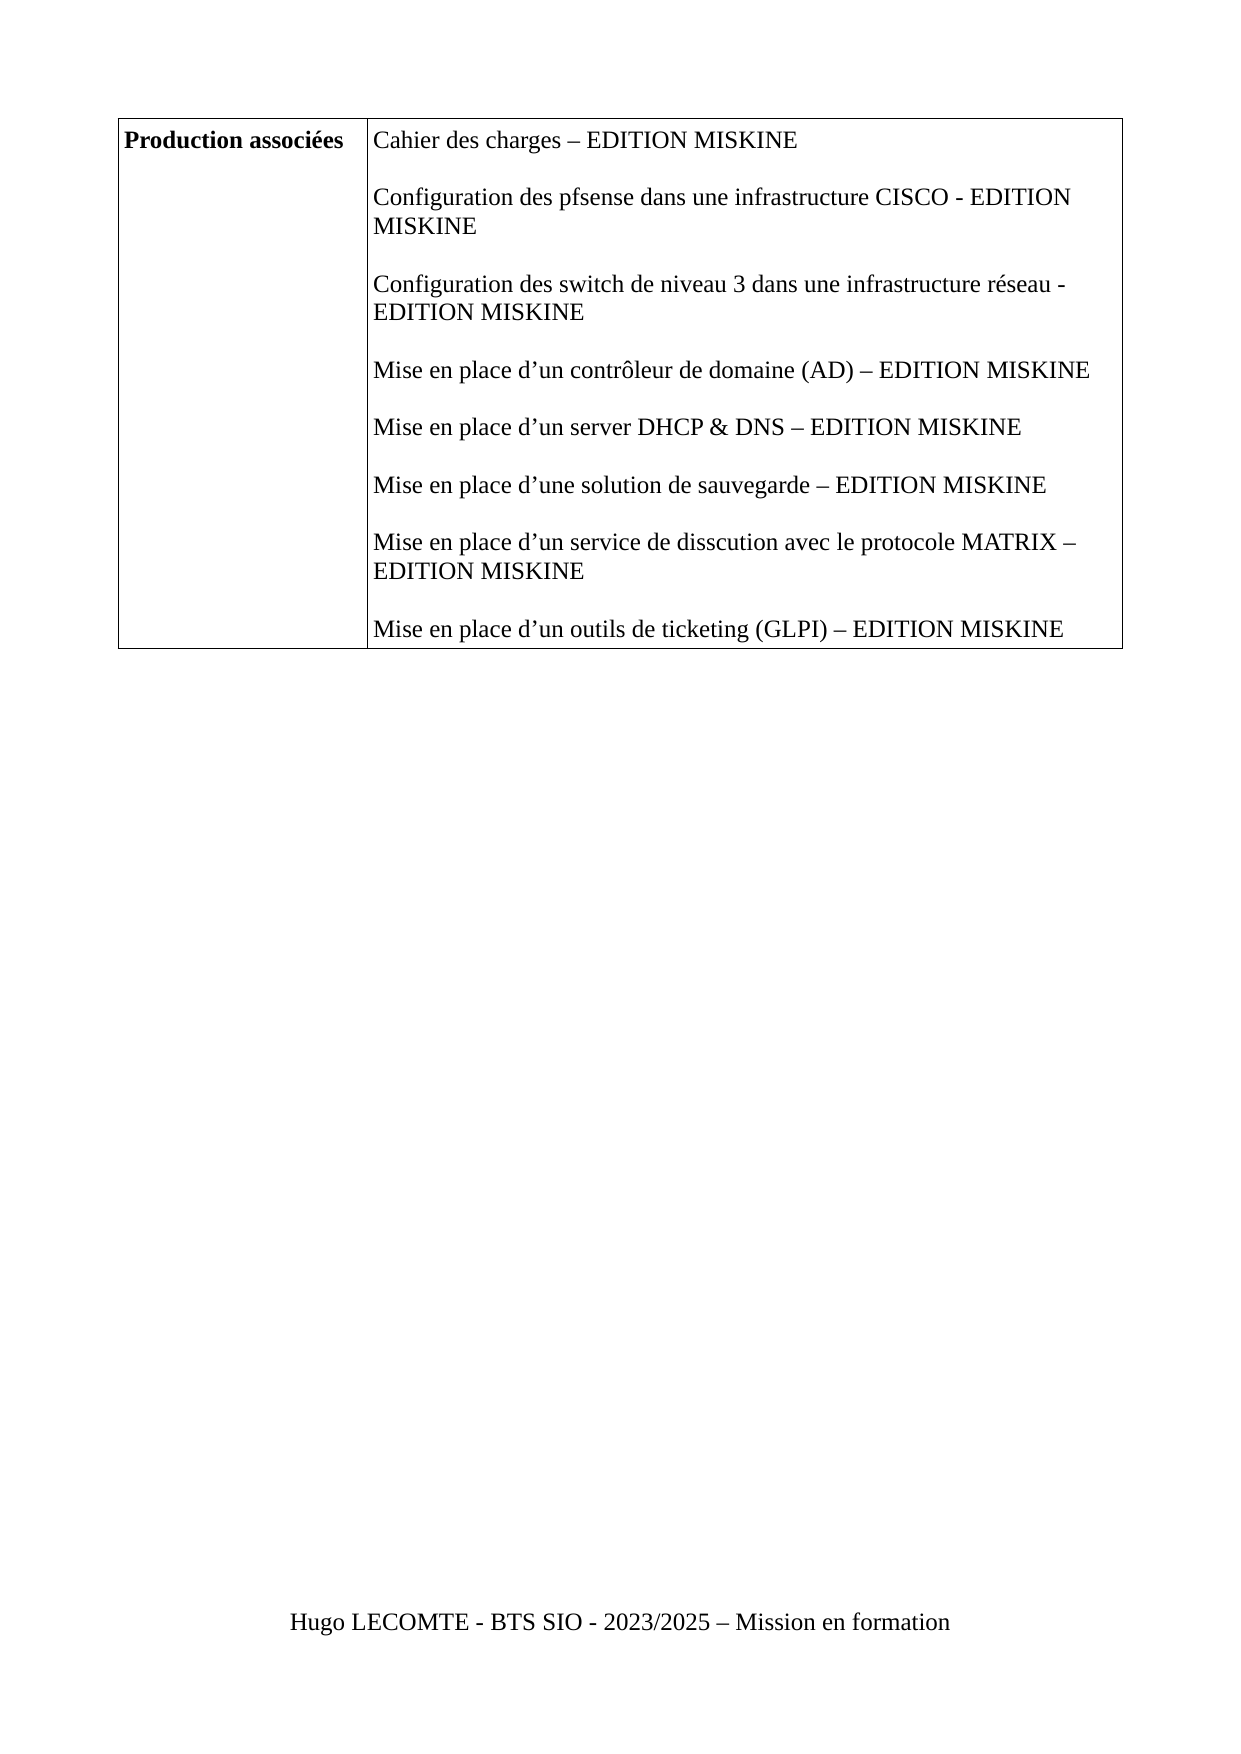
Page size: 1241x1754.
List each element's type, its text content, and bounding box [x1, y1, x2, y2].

table_header Production associées [119, 119, 367, 648]
table_header Cahier des charges – EDITION MISKINE Configuration des pfsense dans une infrastructure CISCO - EDITION MISKINE Configuration des switch de niveau 3 dans une infrastructure réseau - EDITION MISKINE Mise en place d’un contrôleur de domaine (AD) – EDITION MISKINE Mise en place d’un server DHCP & DNS – EDITION MISKINE Mise en place d’une solution de sauvegarde – EDITION MISKINE Mise en place d’un service de disscution avec le protocole MATRIX – EDITION MISKINE Mise en place d’un outils de ticketing (GLPI) – EDITION MISKINE [368, 119, 1122, 648]
